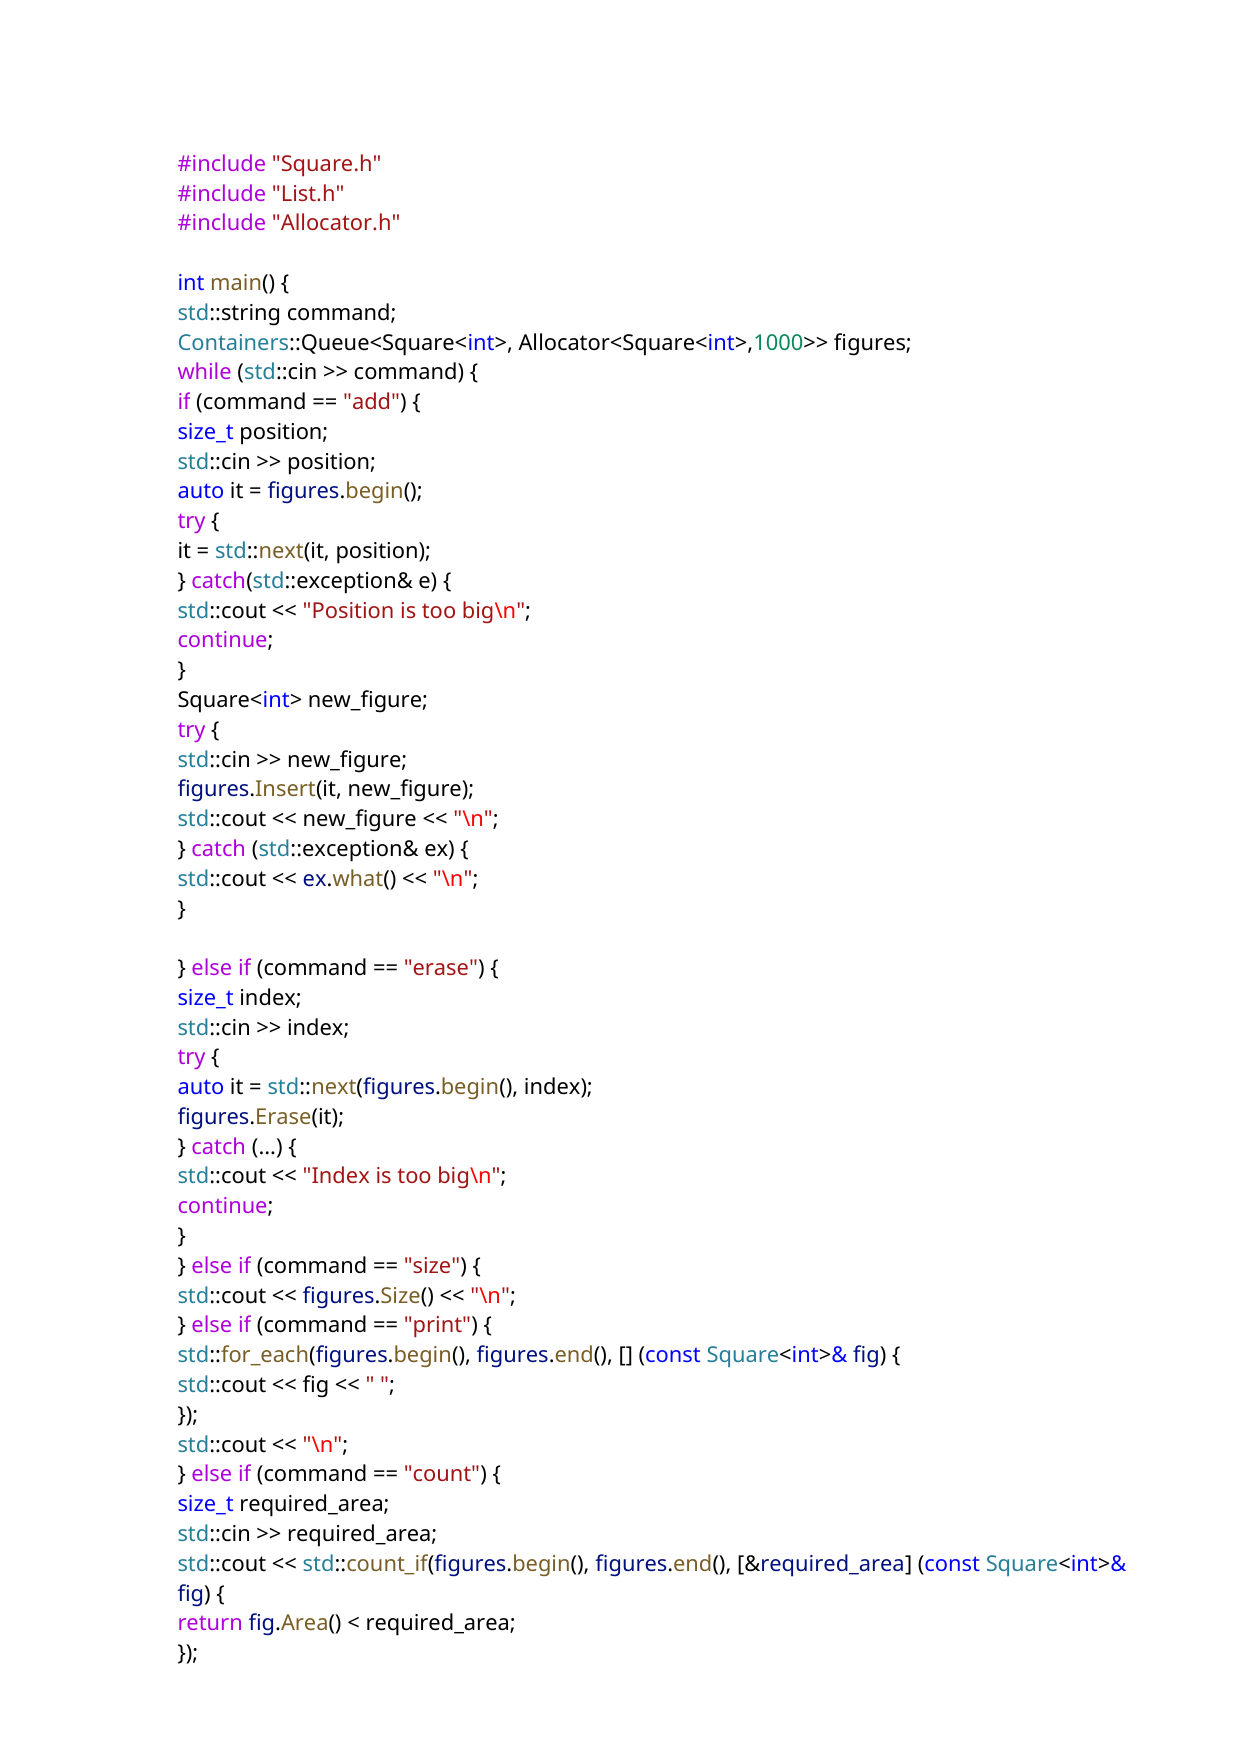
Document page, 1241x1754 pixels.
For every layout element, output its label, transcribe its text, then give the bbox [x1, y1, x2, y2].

text return fig.Area() < required_area; [177, 1607, 1152, 1637]
text size_t index; [177, 982, 1152, 1012]
text figures.Erase(it); [177, 1101, 1152, 1131]
text #include "Allocator.h" [177, 207, 1152, 237]
text std::cout << ex.what() << "\n"; [177, 863, 1152, 892]
text } catch (std::exception& ex) { [177, 833, 1152, 863]
text }); [177, 1637, 1152, 1667]
text continue; [177, 624, 1152, 654]
text if (command == "add") { [177, 386, 1152, 416]
text Containers::Queue<Square<int>, Allocator<Square<int>,1000>> figures; [177, 326, 1152, 356]
text continue; [177, 1190, 1152, 1220]
text std::cout << figures.Size() << "\n"; [177, 1280, 1152, 1309]
text } [177, 1220, 1152, 1250]
text std::cin >> position; [177, 446, 1152, 475]
text } else if (command == "count") { [177, 1458, 1152, 1488]
text } else if (command == "erase") { [177, 952, 1152, 982]
text size_t position; [177, 416, 1152, 446]
text std::for_each(figures.begin(), figures.end(), [] (const Square<int>& fig) { [177, 1339, 1152, 1369]
text std::cout << new_figure << "\n"; [177, 803, 1152, 833]
text std::cout << "\n"; [177, 1429, 1152, 1458]
text } else if (command == "print") { [177, 1309, 1152, 1339]
text auto it = std::next(figures.begin(), index); [177, 1071, 1152, 1101]
text try { [177, 714, 1152, 743]
text size_t required_area; [177, 1488, 1152, 1518]
text while (std::cin >> command) { [177, 356, 1152, 386]
text std::cout << fig << " "; [177, 1369, 1152, 1399]
text } [177, 654, 1152, 684]
text } catch(std::exception& e) { [177, 565, 1152, 594]
text }); [177, 1399, 1152, 1429]
text std::cin >> index; [177, 1012, 1152, 1041]
text } else if (command == "size") { [177, 1250, 1152, 1280]
text std::cout << "Index is too big\n"; [177, 1161, 1152, 1190]
text #include "Square.h" [177, 148, 1152, 178]
text auto it = figures.begin(); [177, 475, 1152, 505]
text it = std::next(it, position); [177, 535, 1152, 565]
text std::cout << "Position is too big\n"; [177, 594, 1152, 624]
text std::cin >> new_figure; [177, 743, 1152, 773]
text figures.Insert(it, new_figure); [177, 773, 1152, 803]
text int main() { [177, 267, 1152, 297]
text std::cin >> required_area; [177, 1518, 1152, 1548]
text } catch (...) { [177, 1131, 1152, 1161]
text std::string command; [177, 297, 1152, 326]
text std::cout << std::count_if(figures.begin(), figures.end(), [&required_area] (const Square<int>& fig) { [177, 1548, 1152, 1607]
text try { [177, 505, 1152, 535]
text Square<int> new_figure; [177, 684, 1152, 714]
text } [177, 892, 1152, 922]
text #include "List.h" [177, 178, 1152, 207]
text try { [177, 1041, 1152, 1071]
